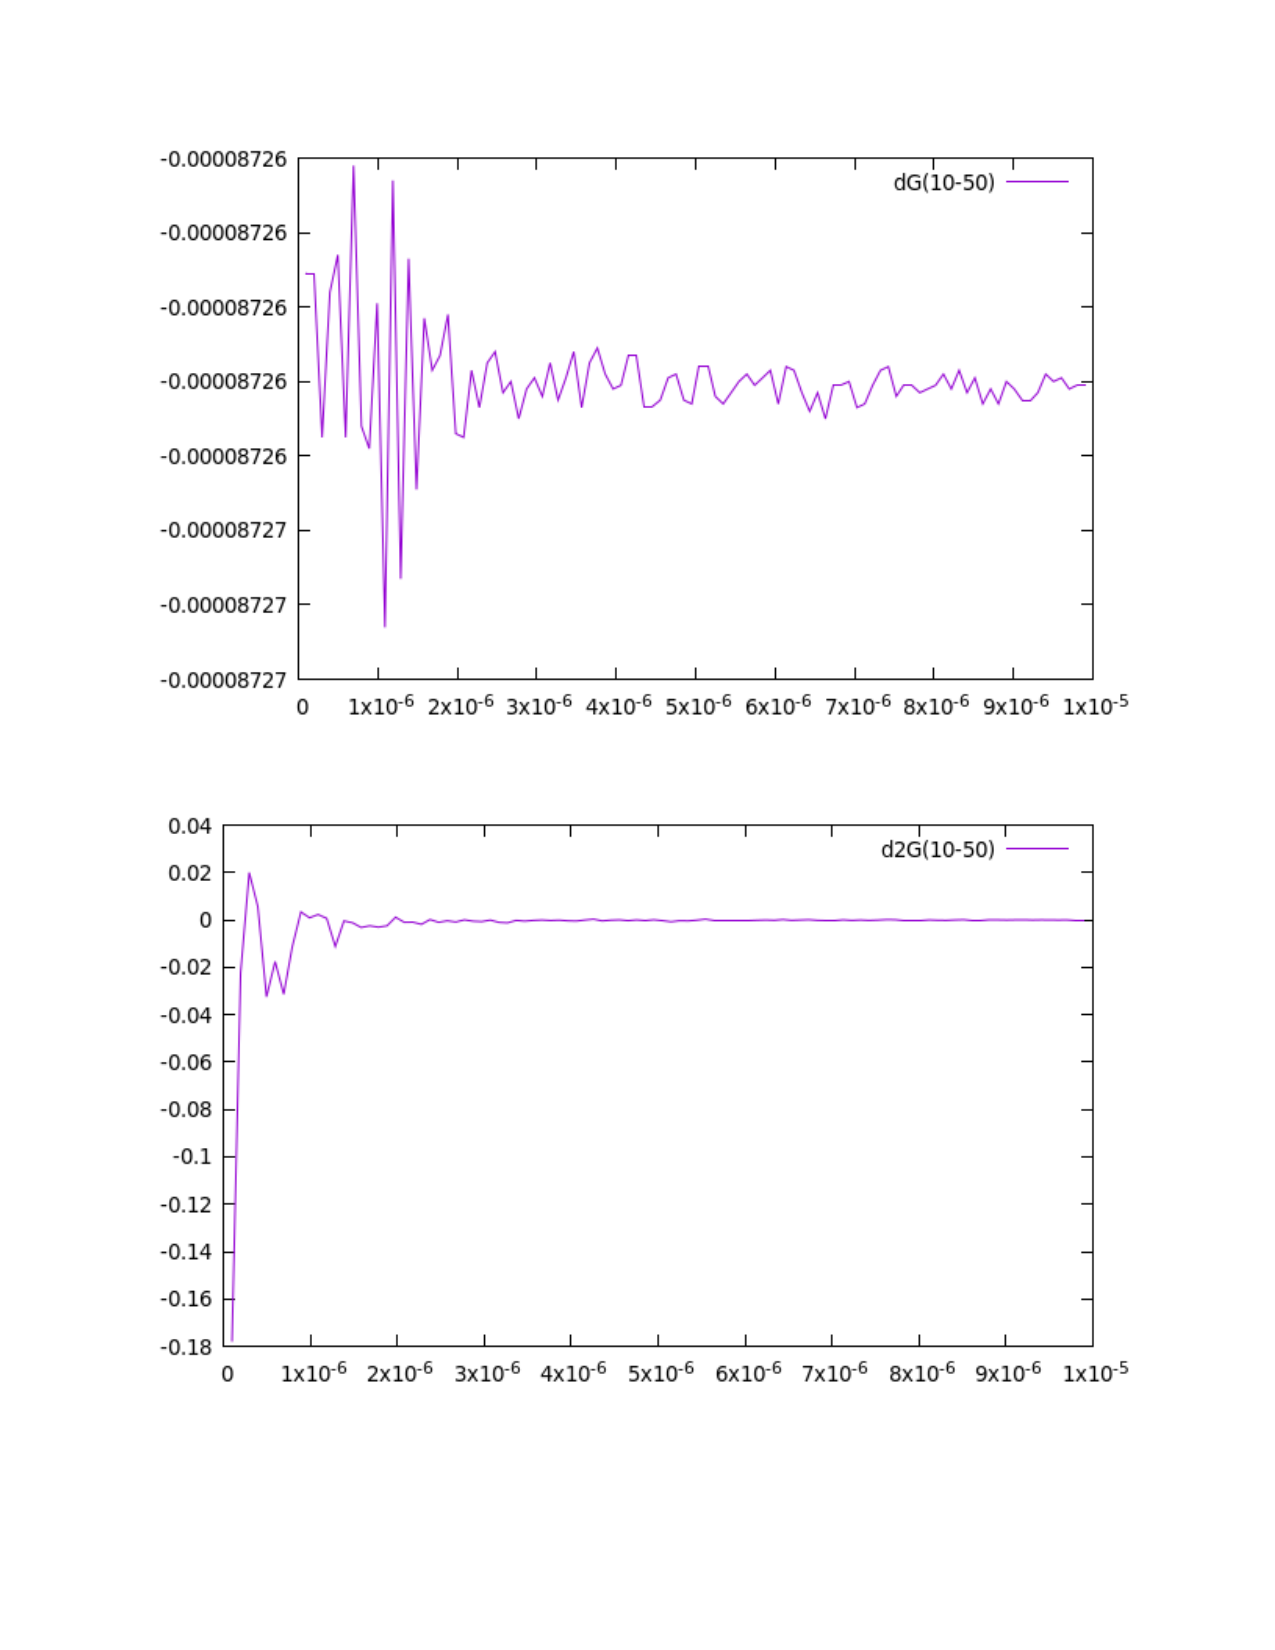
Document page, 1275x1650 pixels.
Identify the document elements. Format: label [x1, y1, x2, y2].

picture [129, 131, 1130, 732]
picture [129, 798, 1130, 1399]
